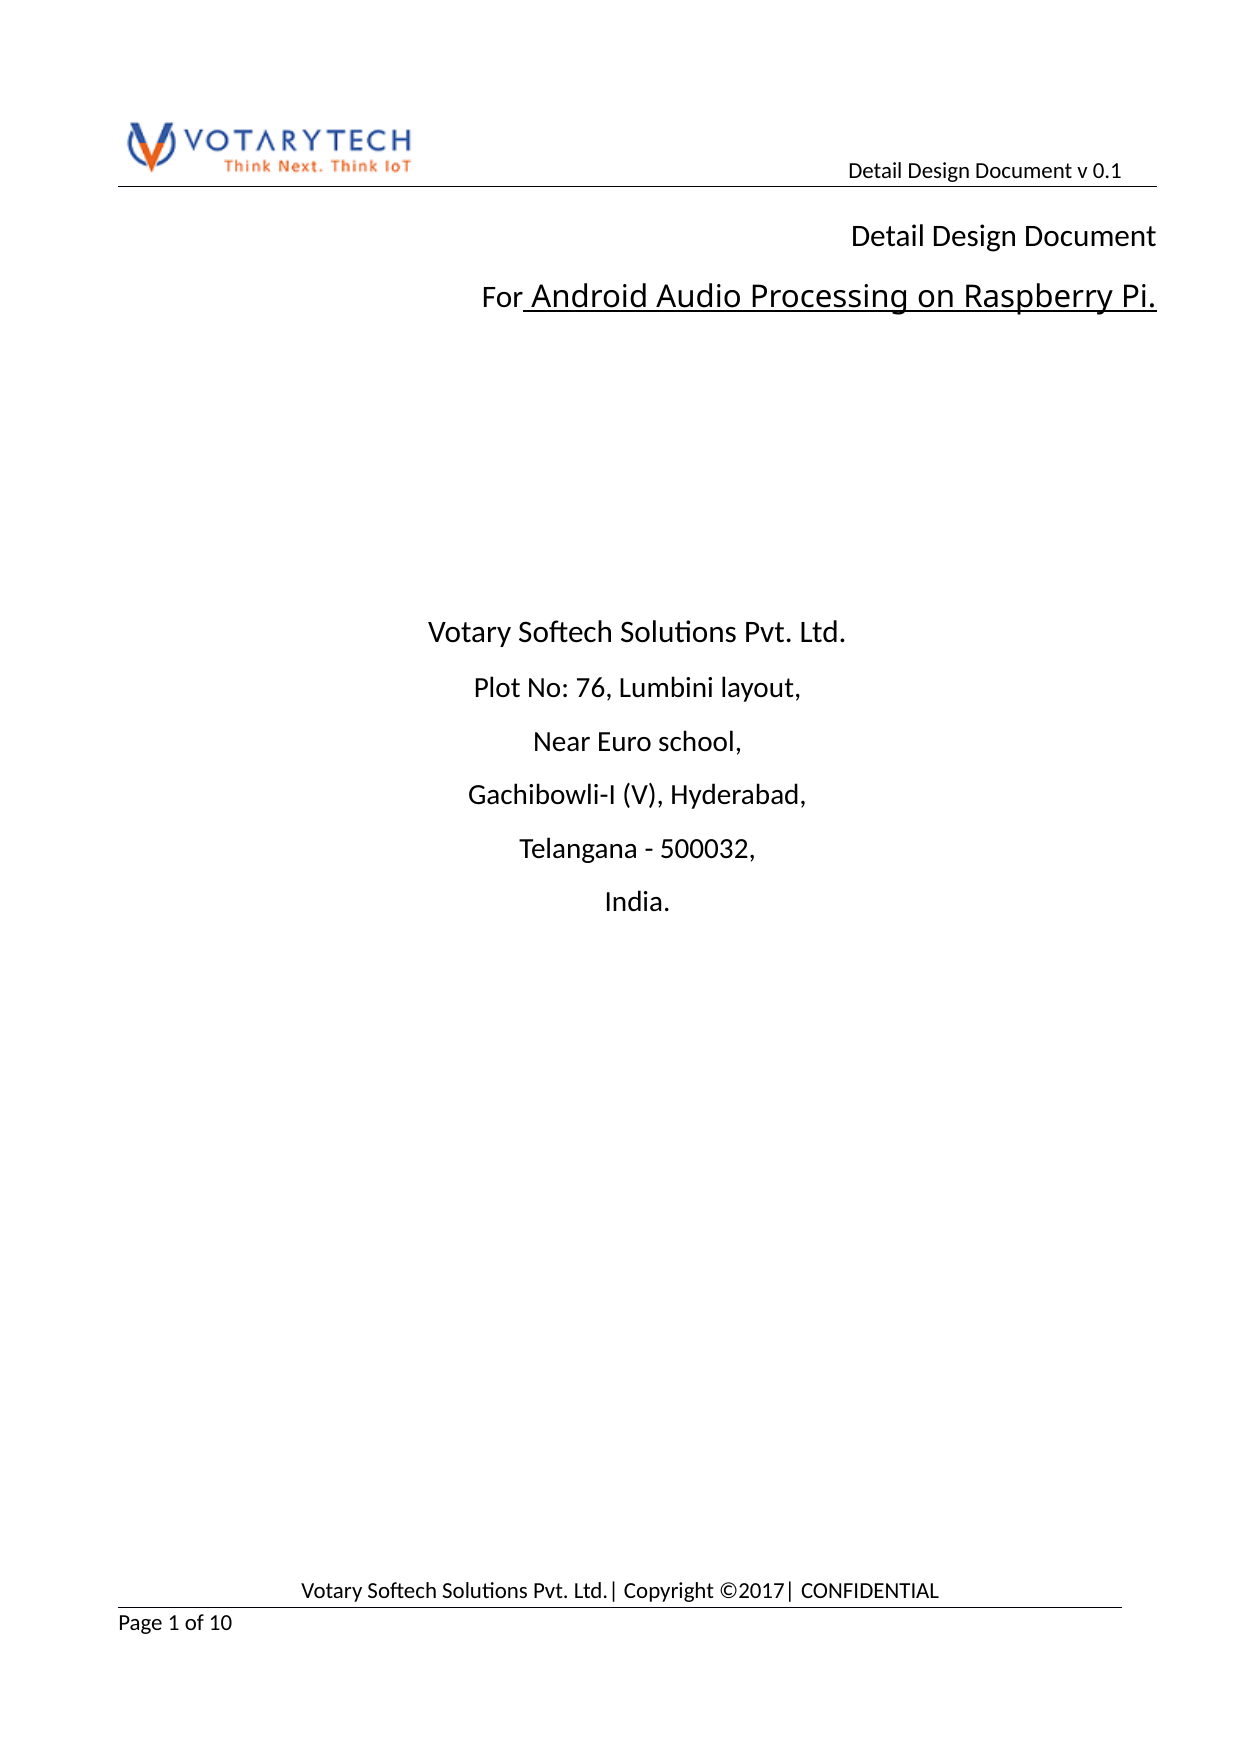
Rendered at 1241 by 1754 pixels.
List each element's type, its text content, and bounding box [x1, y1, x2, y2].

picture [118, 118, 419, 179]
text Votary Softech Solutions Pvt. Ltd. [118, 612, 1157, 650]
title For Android Audio Processing on Raspberry Pi. [118, 274, 1157, 316]
title Detail Design Document [118, 216, 1157, 254]
text Plot No: 76, Lumbini layout, Near Euro school, Gachibowli-I (V), Hyderabad, Telangana - 500032, India. [118, 669, 1157, 919]
